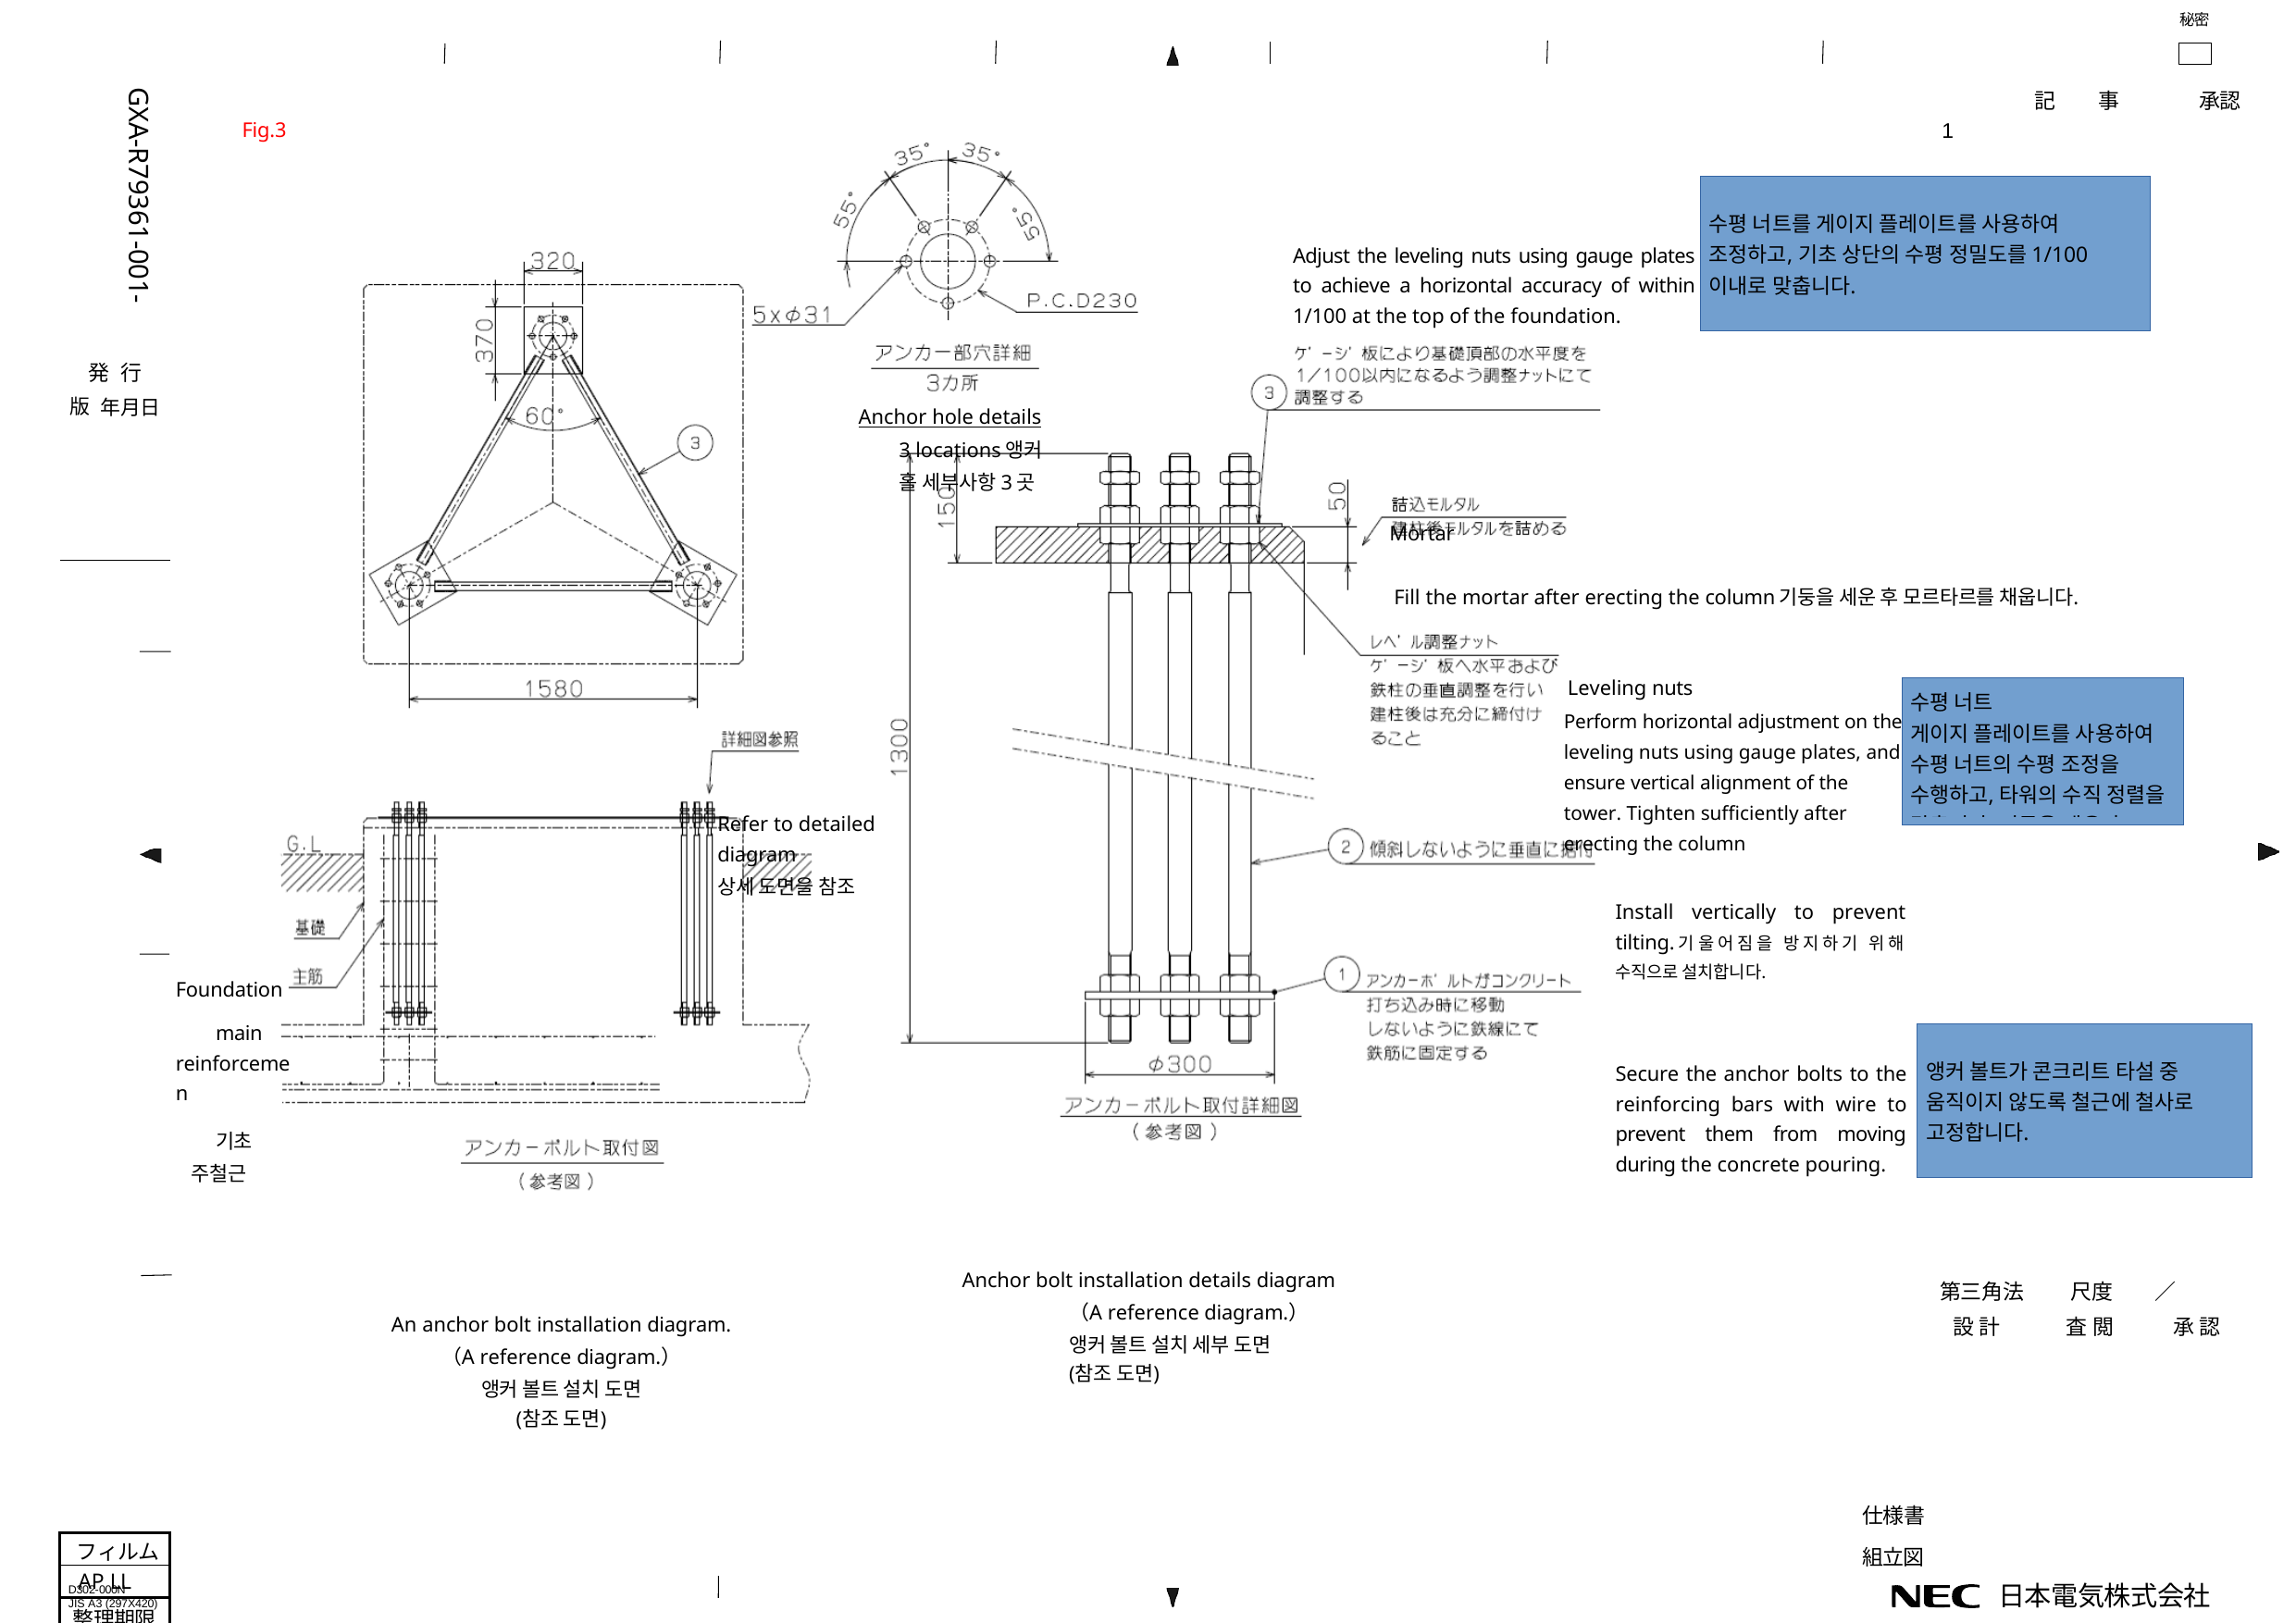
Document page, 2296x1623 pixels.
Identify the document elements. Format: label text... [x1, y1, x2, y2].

text フィルム [76, 1539, 168, 1565]
text 앵커 볼트 설치 도면 (참조 도면) [381, 1373, 741, 1431]
text 第三角法 尺度 ／ [1940, 1275, 2293, 1306]
text AP LL [78, 1567, 168, 1596]
text 앵커 볼트 설치 세부 도면 (참조 도면) [1069, 1329, 1366, 1387]
text Secure the anchor bolts to the reinforcing bars with wire to prevent them from moving during the concrete pouring. [1615, 1059, 1906, 1178]
text 상세 도면을 참조 [717, 871, 887, 899]
text Anchor hole details 3 locations앵커 홀 세부사항 3곳 [858, 403, 1049, 496]
text 수평 너트 게이지 플레이트를 사용하여 수평 너트의 수평 조정을 수행하고, 타워의 수직 정렬을 맞춥니다. 기둥을 세운 후 충분히 조입니다. [1910, 686, 2176, 816]
text （A reference diagram.） [1069, 1296, 1366, 1326]
text Fig.3 [242, 115, 1182, 142]
text Mortar [550, 519, 2293, 547]
picture [1166, 1588, 1179, 1607]
text Refer to detailed diagram [717, 810, 887, 867]
text 整理期限 [72, 1603, 168, 1623]
text Fill the mortar after erecting the column기둥을 세운 후 모르타르를 채웁니다. [1394, 581, 2293, 610]
picture [140, 849, 162, 863]
text 仕様書組立図 [1859, 1499, 1925, 1571]
text Install vertically to prevent tilting.기울어짐을 방지하기 위해 수직으로 설치합니다. [1615, 898, 1905, 983]
text Leveling nuts [1568, 674, 2293, 701]
text GXA-R79361-001-00 [124, 87, 155, 318]
text （A reference diagram.） [381, 1341, 741, 1370]
text Foundation [175, 975, 300, 1003]
text 앵커 볼트가 콘크리트 타설 중 움직이지 않도록 철근에 철사로 고정합니다. [1926, 1054, 2243, 1146]
text 設 計 査 閲 承 認 [1954, 1310, 2293, 1341]
text Adjust the leveling nuts using gauge plates to achieve a horizontal accuracy of within 1/100 at the top of the foundation. [1293, 242, 1695, 329]
text Perform horizontal adjustment on the leveling nuts using gauge plates, and ensure vertical alignment of the tower. Tighten sufficiently after erecting the column [1563, 709, 1908, 857]
text 発 行 [63, 356, 168, 387]
text 수평 너트를 게이지 플레이트를 사용하여 조정하고, 기초 상단의 수평 정밀도를 1/100 이내로 맞춥니다. [1708, 207, 2141, 300]
text 版 年月日 [63, 390, 168, 421]
picture [1166, 46, 1179, 66]
text 기초 주철근 [175, 1125, 296, 1186]
picture [224, 126, 1606, 1195]
picture [2258, 843, 2279, 861]
text An anchor bolt installation diagram. [381, 1310, 741, 1338]
text 秘密 [2179, 41, 2211, 60]
text 記 事 承認 [2034, 88, 2293, 115]
text 1 [1748, 118, 2148, 143]
text Anchor bolt installation details diagram [962, 1266, 1366, 1294]
picture [1892, 1584, 1980, 1608]
text main reinforcemen [175, 1019, 296, 1107]
